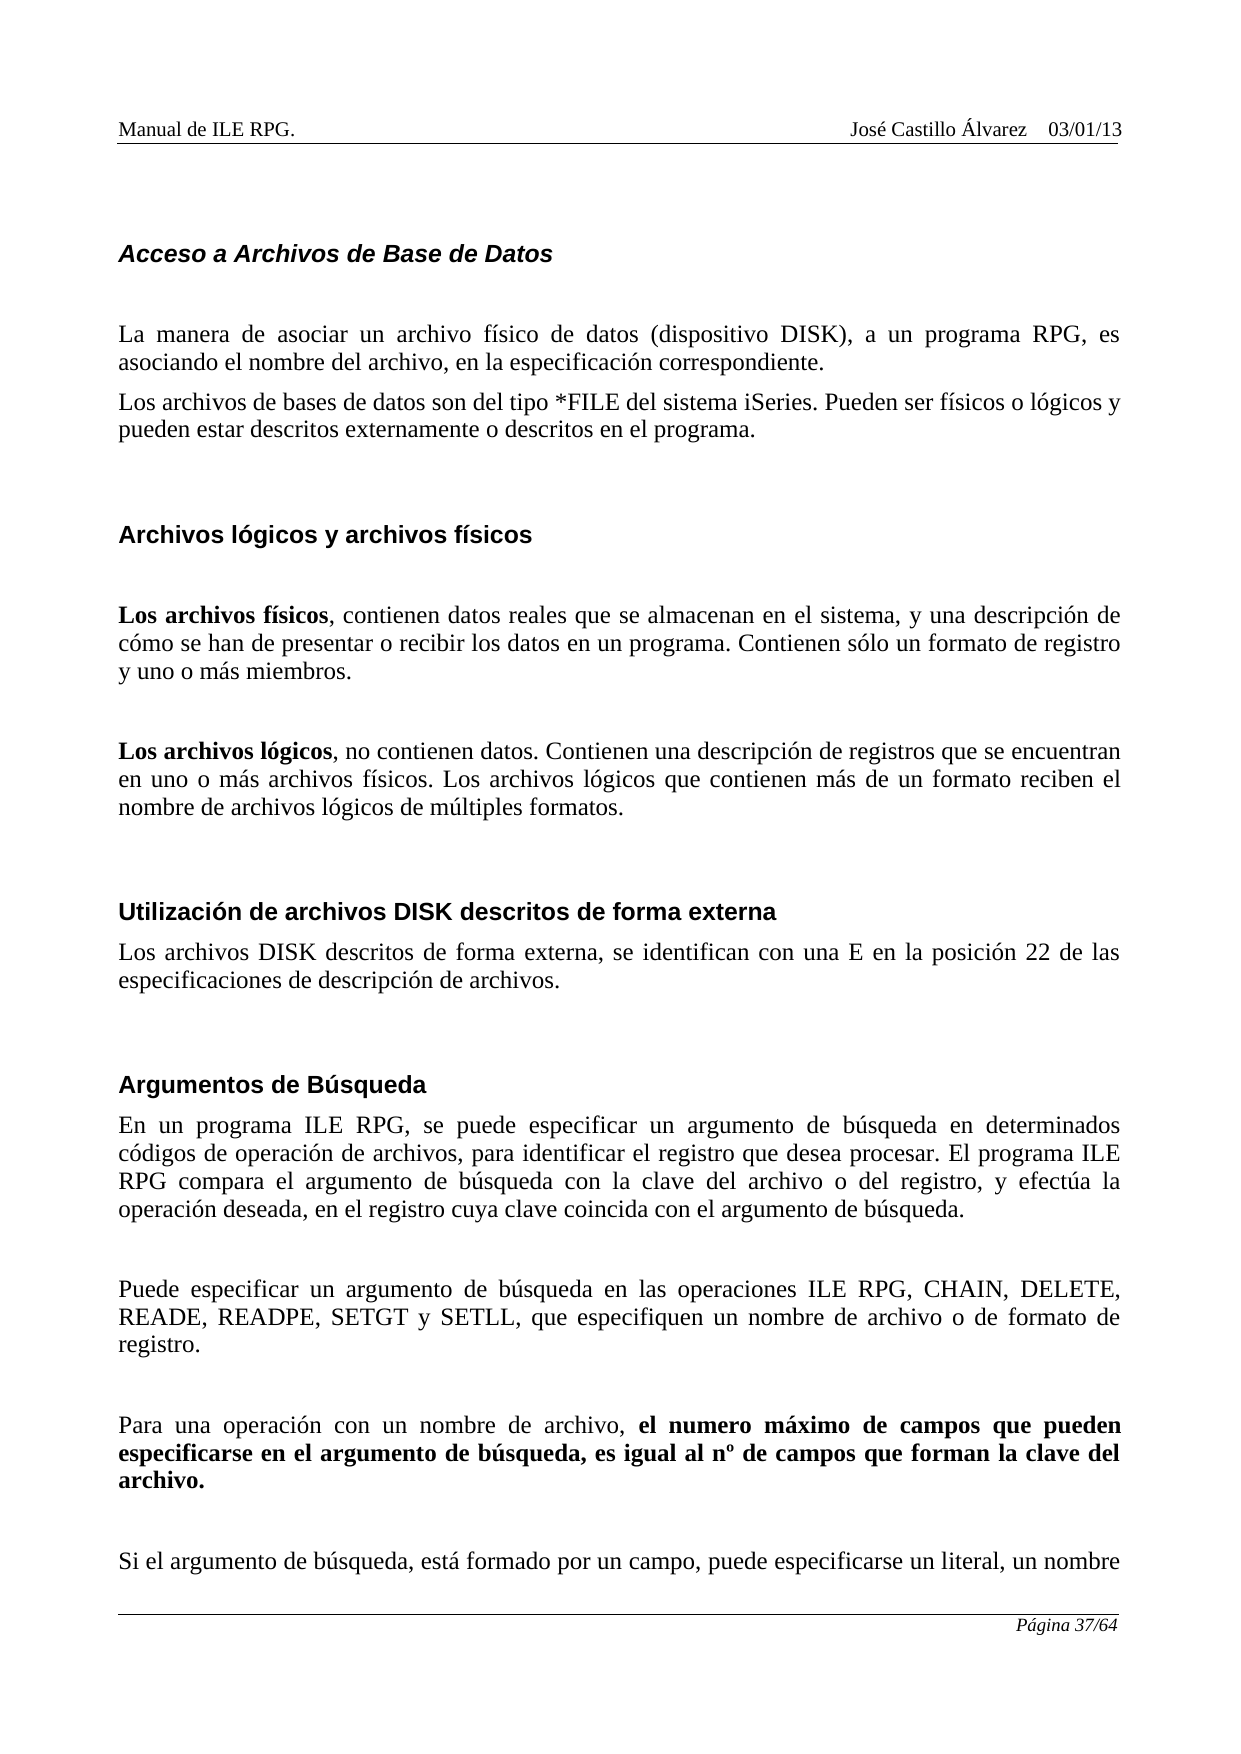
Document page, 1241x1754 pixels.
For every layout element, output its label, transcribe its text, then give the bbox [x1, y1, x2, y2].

subtitle Argumentos de Búsqueda [118, 1071, 1122, 1099]
text Si el argumento de búsqueda, está formado por un campo, puede especificarse un literal, un nombre [118, 1547, 1122, 1574]
text En un programa ILE RPG, se puede especificar un argumento de búsqueda en determinados códigos de operación de archivos, para identificar el registro que desea procesar. El programa ILE RPG compara el argumento de búsqueda con la clave del archivo o del registro, y efectúa la operación deseada, en el registro cuya clave coincida con el argumento de búsqueda. [118, 1112, 1122, 1222]
text Los archivos físicos, contienen datos reales que se almacenan en el sistema, y una descripción de cómo se han de presentar o recibir los datos en un programa. Contienen sólo un formato de registro y uno o más miembros. [118, 601, 1122, 684]
subtitle Acceso a Archivos de Base de Datos [118, 239, 1122, 267]
text Los archivos DISK descritos de forma externa, se identifican con una E en la posición 22 de las especificaciones de descripción de archivos. [118, 938, 1122, 994]
subtitle Utilización de archivos DISK descritos de forma externa [118, 898, 1122, 926]
subtitle Archivos lógicos y archivos físicos [118, 521, 1122, 549]
text Para una operación con un nombre de archivo, el numero máximo de campos que pueden especificarse en el argumento de búsqueda, es igual al nº de campos que forman la clave del archivo. [118, 1411, 1122, 1494]
text Los archivos lógicos, no contienen datos. Contienen una descripción de registros que se encuentran en uno o más archivos físicos. Los archivos lógicos que contienen más de un formato reciben el nombre de archivos lógicos de múltiples formatos. [118, 737, 1122, 820]
text Los archivos de bases de datos son del tipo *FILE del sistema iSeries. Pueden ser físicos o lógicos y pueden estar descritos externamente o descritos en el programa. [118, 388, 1122, 443]
text La manera de asociar un archivo físico de datos (dispositivo DISK), a un programa RPG, es asociando el nombre del archivo, en la especificación correspondiente. [118, 320, 1122, 375]
text Puede especificar un argumento de búsqueda en las operaciones ILE RPG, CHAIN, DELETE, READE, READPE, SETGT y SETLL, que especifiquen un nombre de archivo o de formato de registro. [118, 1275, 1122, 1358]
